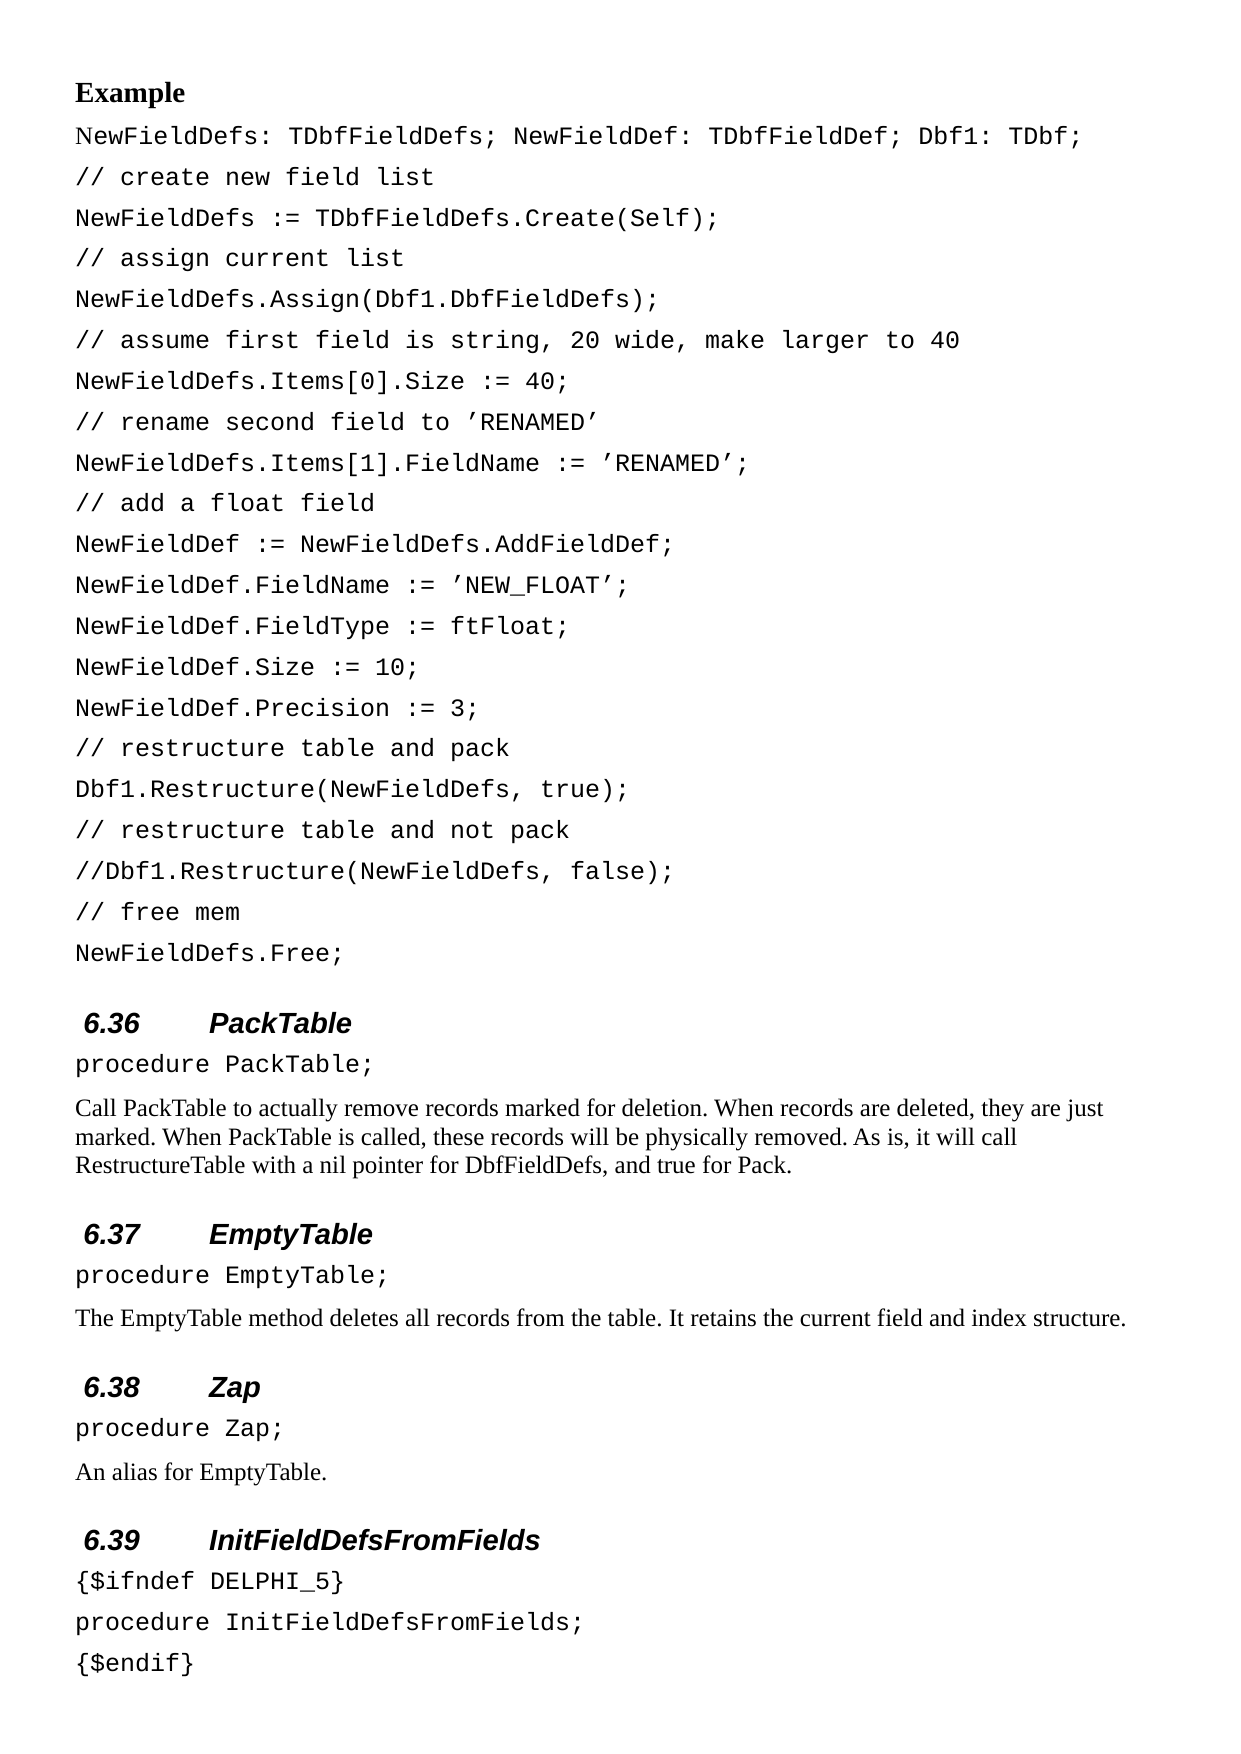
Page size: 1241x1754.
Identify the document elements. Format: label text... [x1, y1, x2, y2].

subtitle EmptyTable [75, 1217, 1165, 1250]
text NewFieldDef := NewFieldDefs.AddFieldDef; [75, 532, 1165, 560]
text // create new field list [75, 164, 1165, 193]
text NewFieldDefs.Free; [75, 940, 1165, 968]
text NewFieldDefs := TDbfFieldDefs.Create(Self); [75, 205, 1165, 233]
text // assume first field is string, 20 wide, make larger to 40 [75, 328, 1165, 356]
text // free mem [75, 899, 1165, 928]
subtitle Zap [75, 1370, 1165, 1403]
text procedure Zap; [75, 1416, 1165, 1444]
text // restructure table and pack [75, 736, 1165, 764]
text An alias for EmptyTable. [75, 1457, 1165, 1485]
text NewFieldDefs.Items[0].Size := 40; [75, 368, 1165, 397]
text // rename second field to ’RENAMED’ [75, 409, 1165, 438]
text NewFieldDefs.Items[1].FieldName := ’RENAMED’; [75, 450, 1165, 478]
text {$endif} [75, 1651, 1165, 1679]
text procedure PackTable; [75, 1052, 1165, 1080]
text {$ifndef DELPHI_5} [75, 1569, 1165, 1597]
text procedure InitFieldDefsFromFields; [75, 1610, 1165, 1638]
text NewFieldDef.Size := 10; [75, 654, 1165, 683]
text NewFieldDef.FieldName := ’NEW_FLOAT’; [75, 573, 1165, 601]
text The EmptyTable method deletes all records from the table. It retains the current field and index structure. [75, 1303, 1165, 1332]
text //Dbf1.Restructure(NewFieldDefs, false); [75, 858, 1165, 887]
text NewFieldDef.Precision := 3; [75, 695, 1165, 723]
text Dbf1.Restructure(NewFieldDefs, true); [75, 777, 1165, 805]
text NewFieldDefs.Assign(Dbf1.DbfFieldDefs); [75, 287, 1165, 315]
subtitle PackTable [75, 1006, 1165, 1039]
text Call PackTable to actually remove records marked for deletion. When records are deleted, they are just marked. When PackTable is called, these records will be physically removed. As is, it will call RestructureTable with a nil pointer for DbfFieldDefs, and true for Pack. [75, 1093, 1165, 1179]
subtitle InitFieldDefsFromFields [75, 1523, 1165, 1556]
text procedure EmptyTable; [75, 1263, 1165, 1291]
text NewFieldDef.FieldType := ftFloat; [75, 613, 1165, 642]
text NewFieldDefs: TDbfFieldDefs; NewFieldDef: TDbfFieldDef; Dbf1: TDbf; [75, 121, 1165, 152]
text // assign current list [75, 246, 1165, 274]
subtitle Example [75, 75, 1165, 108]
text // add a float field [75, 491, 1165, 519]
text // restructure table and not pack [75, 818, 1165, 846]
